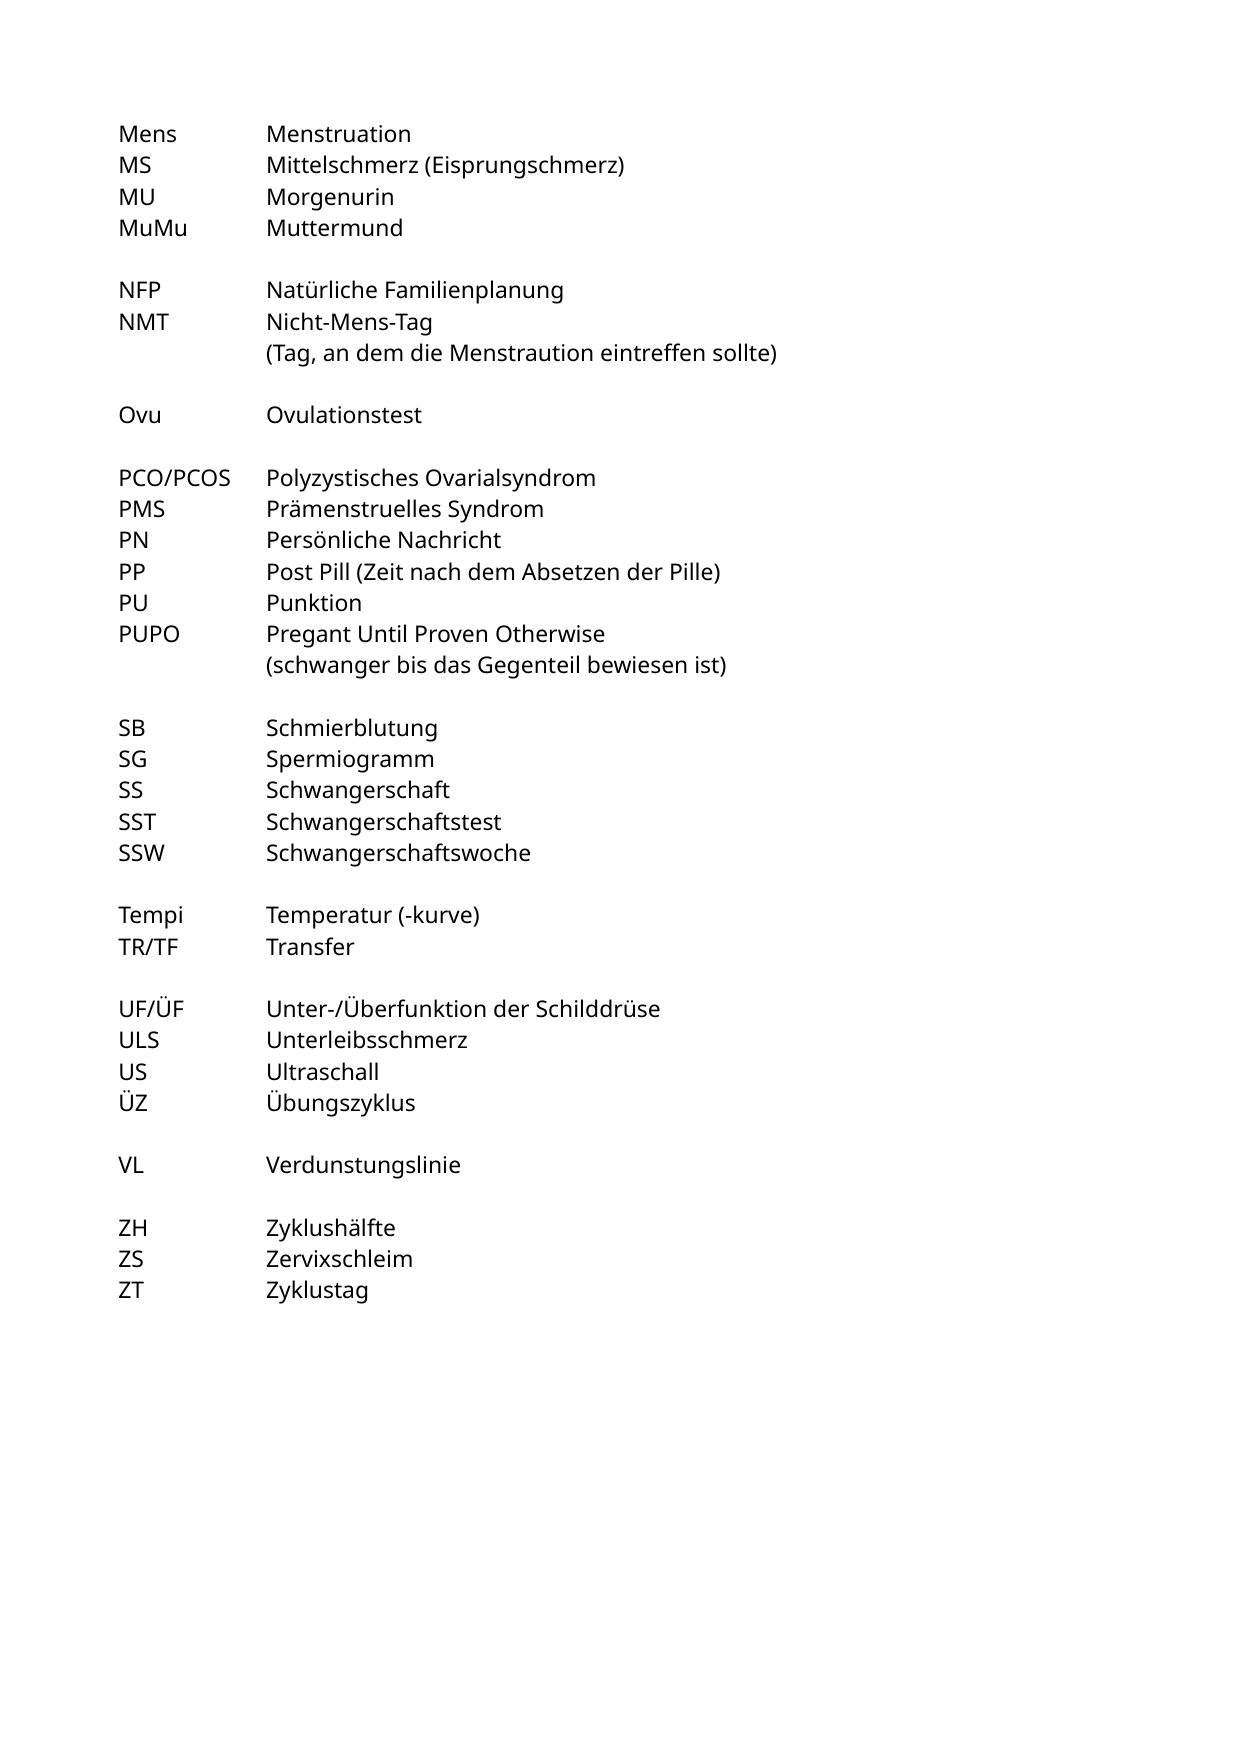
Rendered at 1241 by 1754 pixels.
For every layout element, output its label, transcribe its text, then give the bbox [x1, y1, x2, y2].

text ZH Zyklushälfte [118, 1212, 1122, 1243]
text UF/ÜF Unter-/Überfunktion der Schilddrüse [118, 993, 1122, 1024]
text PMS Prämenstruelles Syndrom [118, 493, 1122, 524]
text SSW Schwangerschaftswoche [118, 837, 1122, 868]
text PP Post Pill (Zeit nach dem Absetzen der Pille) [118, 556, 1122, 587]
text MuMu Muttermund [118, 212, 1122, 243]
text PUPO Pregant Until Proven Otherwise [118, 618, 1122, 649]
text SS Schwangerschaft [118, 774, 1122, 806]
text ZS Zervixschleim [118, 1243, 1122, 1274]
text MU Morgenurin [118, 181, 1122, 212]
text ÜZ Übungszyklus [118, 1087, 1122, 1118]
text (Tag, an dem die Menstraution eintreffen sollte) [118, 337, 1122, 368]
text US Ultraschall [118, 1056, 1122, 1087]
text Ovu Ovulationstest [118, 399, 1122, 431]
text TR/TF Transfer [118, 931, 1122, 962]
text VL Verdunstungslinie [118, 1149, 1122, 1181]
text SB Schmierblutung [118, 712, 1122, 743]
text PCO/PCOS Polyzystisches Ovarialsyndrom [118, 462, 1122, 493]
text NFP Natürliche Familienplanung [118, 274, 1122, 306]
text NMT Nicht-Mens-Tag [118, 306, 1122, 337]
text Mens Menstruation [118, 118, 1122, 149]
text PU Punktion [118, 587, 1122, 618]
text (schwanger bis das Gegenteil bewiesen ist) [118, 649, 1122, 681]
text MS Mittelschmerz (Eisprungschmerz) [118, 149, 1122, 181]
text ULS Unterleibsschmerz [118, 1024, 1122, 1056]
text SST Schwangerschaftstest [118, 806, 1122, 837]
text ZT Zyklustag [118, 1274, 1122, 1306]
text PN Persönliche Nachricht [118, 524, 1122, 556]
text SG Spermiogramm [118, 743, 1122, 774]
text Tempi Temperatur (-kurve) [118, 899, 1122, 931]
